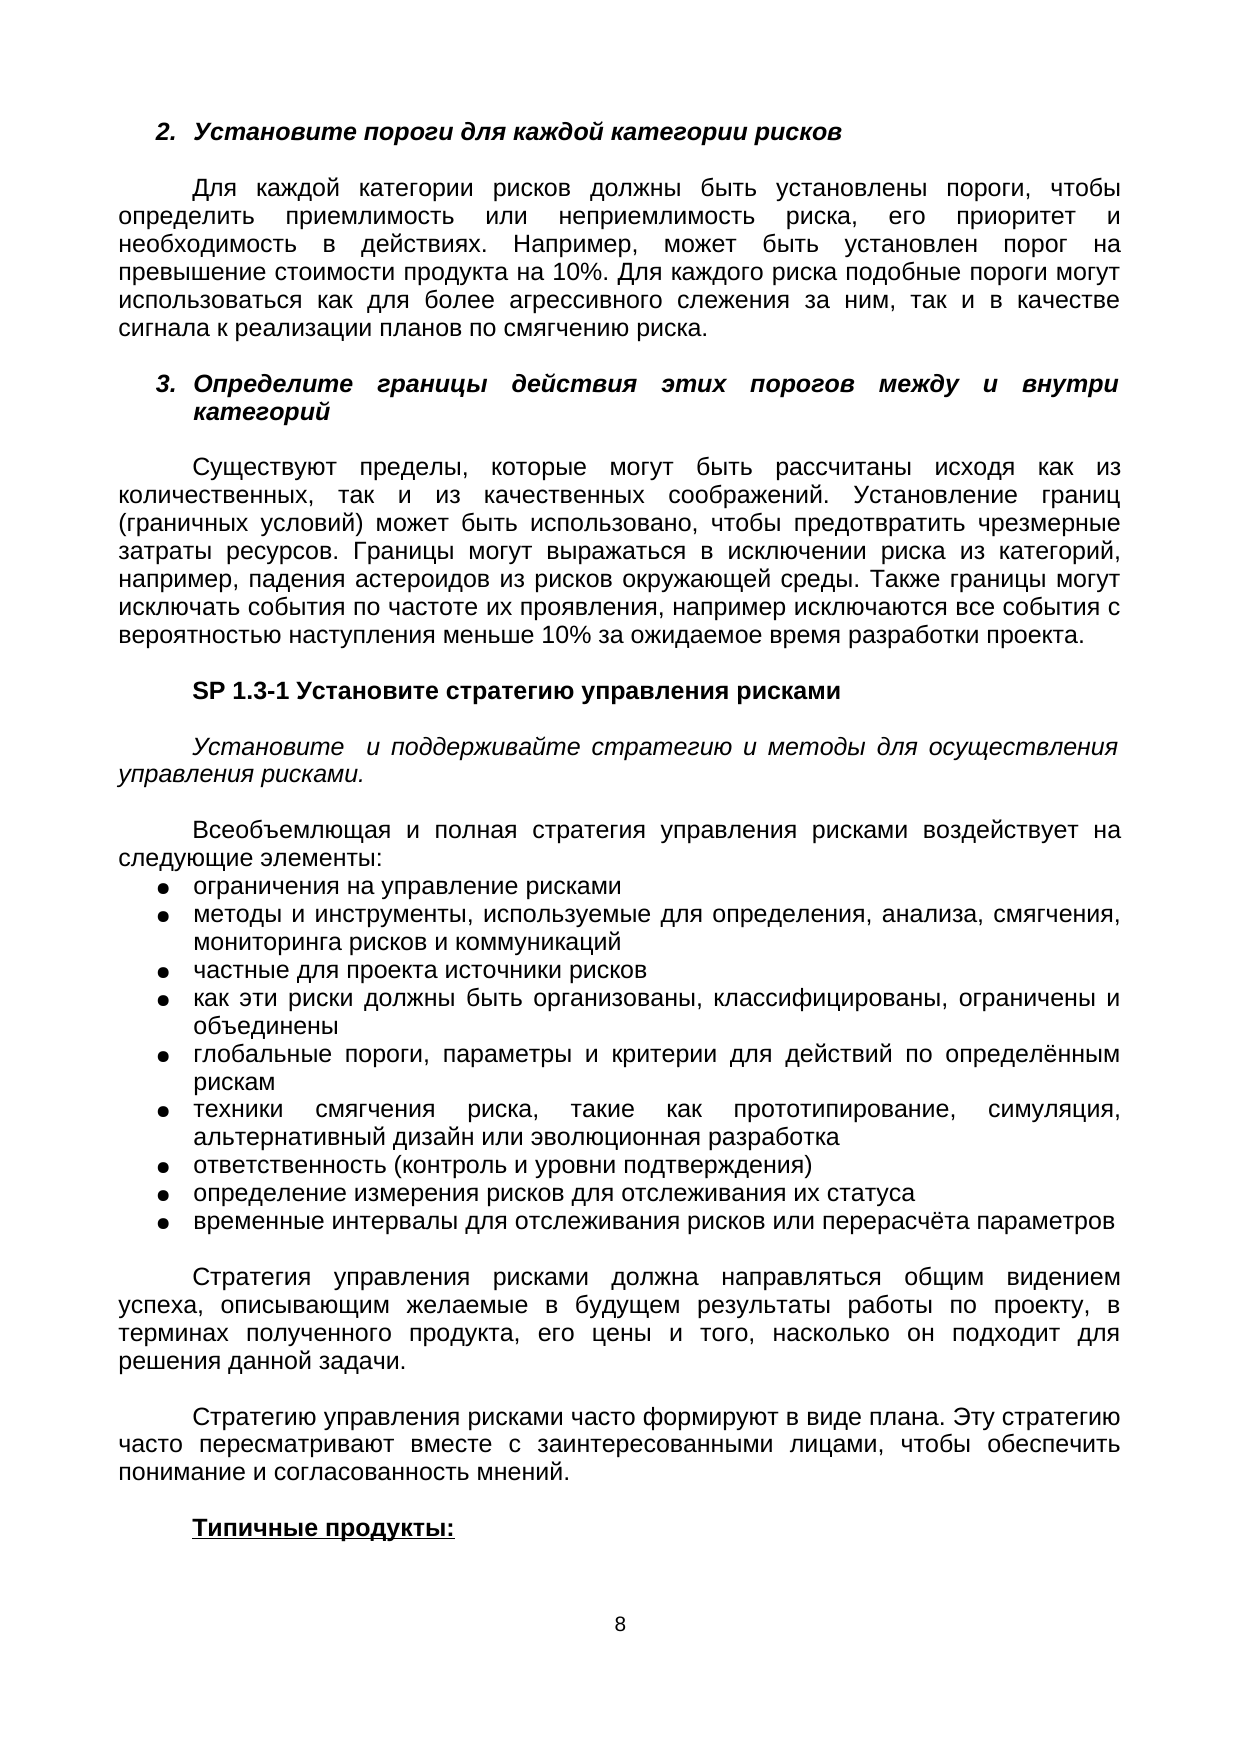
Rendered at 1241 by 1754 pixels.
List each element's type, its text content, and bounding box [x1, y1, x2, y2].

list Установите пороги для каждой категории рисков [156, 118, 1122, 146]
text Для каждой категории рисков должны быть установлены пороги, чтобы определить приемлимость или неприемлимость риска, его приоритет и необходимость в действиях. Например, может быть установлен порог на превышение стоимости продукта на 10%. Для каждого риска подобные пороги могут использоваться как для более агрессивного слежения за ним, так и в качестве сигнала к реализации планов по смягчению риска. [118, 174, 1122, 341]
text Всеобъемлющая и полная стратегия управления рисками воздействует на следующие элементы: [118, 816, 1122, 872]
text Существуют пределы, которые могут быть рассчитаны исходя как из количественных, так и из качественных соображений. Установление границ (граничных условий) может быть использовано, чтобы предотвратить чрезмерные затраты ресурсов. Границы могут выражаться в исключении риска из категорий, например, падения астероидов из рисков окружающей среды. Также границы могут исключать события по частоте их проявления, например исключаются все события с вероятностью наступления меньше 10% за ожидаемое время разработки проекта. [118, 453, 1122, 648]
text Типичные продукты: [118, 1514, 1122, 1542]
list глобальные пороги, параметры и критерии для действий по определённым рискам [156, 1039, 1122, 1095]
list временные интервалы для отслеживания рисков или перерасчёта параметров [156, 1207, 1122, 1235]
text Установите и поддерживайте стратегию и методы для осуществления управления рисками. [118, 732, 1122, 788]
text Стратегию управления рисками часто формируют в виде плана. Эту стратегию часто пересматривают вместе с заинтересованными лицами, чтобы обеспечить понимание и согласованность мнений. [118, 1402, 1122, 1486]
list методы и инструменты, используемые для определения, анализа, смягчения, мониторинга рисков и коммуникаций [156, 900, 1122, 956]
list ограничения на управление рисками [156, 872, 1122, 900]
list как эти риски должны быть организованы, классифицированы, ограничены и объединены [156, 983, 1122, 1039]
list Определите границы действия этих порогов между и внутри категорий [156, 369, 1122, 425]
list ответственность (контроль и уровни подтверждения) [156, 1151, 1122, 1179]
list частные для проекта источники рисков [156, 956, 1122, 983]
text SP 1.3-1 Установите стратегию управления рисками [118, 676, 1122, 704]
list техники смягчения риска, такие как прототипирование, симуляция, альтернативный дизайн или эволюционная разработка [156, 1095, 1122, 1151]
text Стратегия управления рисками должна направляться общим видением успеха, описывающим желаемые в будущем результаты работы по проекту, в терминах полученного продукта, его цены и того, насколько он подходит для решения данной задачи. [118, 1263, 1122, 1374]
list определение измерения рисков для отслеживания их статуса [156, 1179, 1122, 1207]
